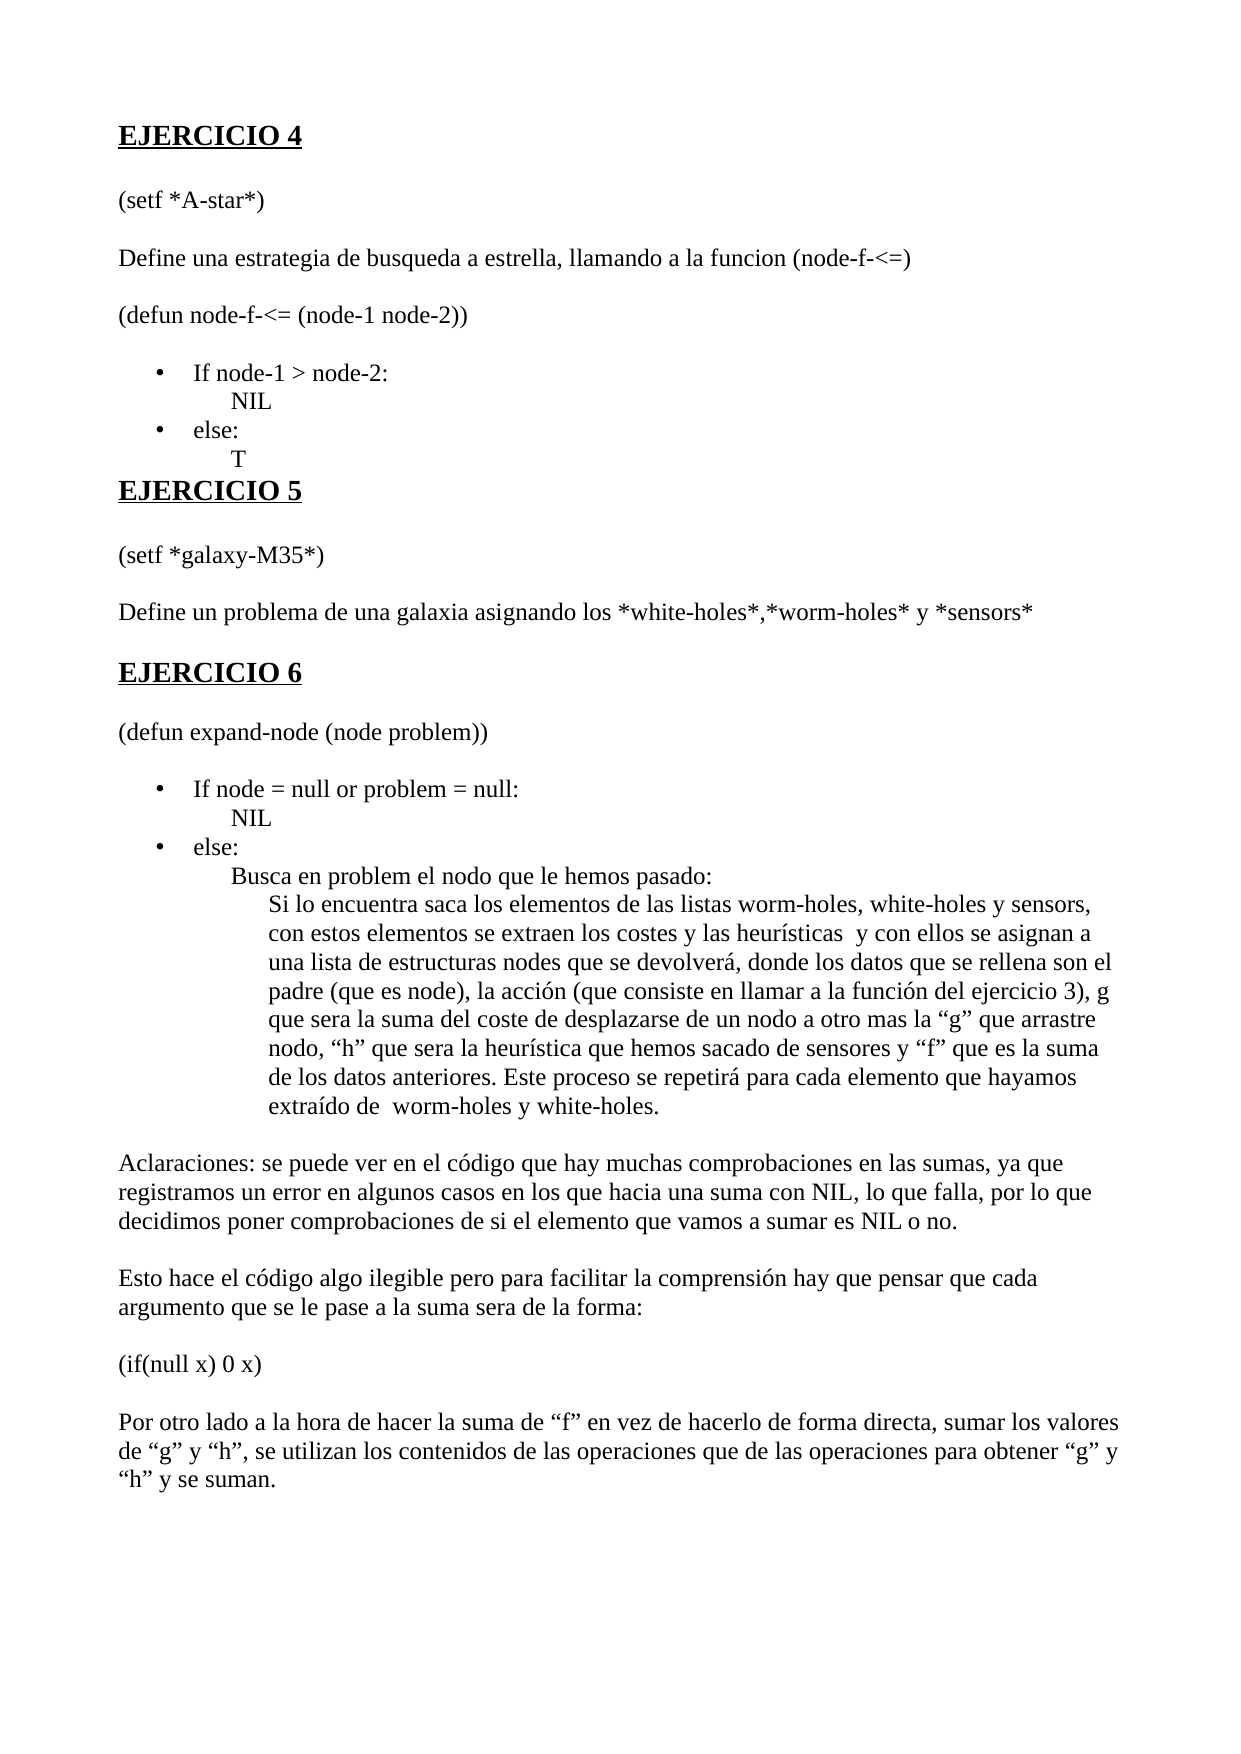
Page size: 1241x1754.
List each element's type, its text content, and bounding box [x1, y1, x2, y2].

list T [193, 444, 1122, 473]
list else: [156, 832, 1122, 861]
text EJERCICIO 4 [118, 118, 1122, 152]
list NIL [193, 803, 1122, 832]
text EJERCICIO 6 [118, 655, 1122, 688]
text (if(null x) 0 x) [118, 1349, 1122, 1378]
text (setf *galaxy-M35*) [118, 540, 1122, 568]
list NIL [193, 386, 1122, 415]
text Define un problema de una galaxia asignando los *white-holes*,*worm-holes* y *sensors* [118, 597, 1122, 626]
list If node = null or problem = null: [156, 774, 1122, 803]
text Por otro lado a la hora de hacer la suma de “f” en vez de hacerlo de forma directa, sumar los valores de “g” y “h”, se utilizan los contenidos de las operaciones que de las operaciones para obtener “g” y “h” y se suman. [118, 1407, 1122, 1493]
list else: [156, 415, 1122, 444]
text (defun expand-node (node problem)) [118, 717, 1122, 746]
text EJERCICIO 5 [118, 473, 1122, 506]
list Busca en problem el nodo que le hemos pasado: [193, 861, 1122, 889]
text (setf *A-star*) [118, 185, 1122, 214]
text Esto hace el código algo ilegible pero para facilitar la comprensión hay que pensar que cada argumento que se le pase a la suma sera de la forma: [118, 1263, 1122, 1321]
list If node-1 > node-2: [156, 358, 1122, 386]
text (defun node-f-<= (node-1 node-2)) [118, 300, 1122, 329]
text Define una estrategia de busqueda a estrella, llamando a la funcion (node-f-<=) [118, 243, 1122, 271]
text Aclaraciones: se puede ver en el código que hay muchas comprobaciones en las sumas, ya que registramos un error en algunos casos en los que hacia una suma con NIL, lo que falla, por lo que decidimos poner comprobaciones de si el elemento que vamos a sumar es NIL o no. [118, 1148, 1122, 1234]
list Si lo encuentra saca los elementos de las listas worm-holes, white-holes y sensors, con estos elementos se extraen los costes y las heurísticas y con ellos se asignan a una lista de estructuras nodes que se devolverá, donde los datos que se rellena son el padre (que es node), la acción (que consiste en llamar a la función del ejercicio 3), g que sera la suma del coste de desplazarse de un nodo a otro mas la “g” que arrastre nodo, “h” que sera la heurística que hemos sacado de sensores y “f” que es la suma de los datos anteriores. Este proceso se repetirá para cada elemento que hayamos extraído de worm-holes y white-holes. [231, 889, 1122, 1119]
